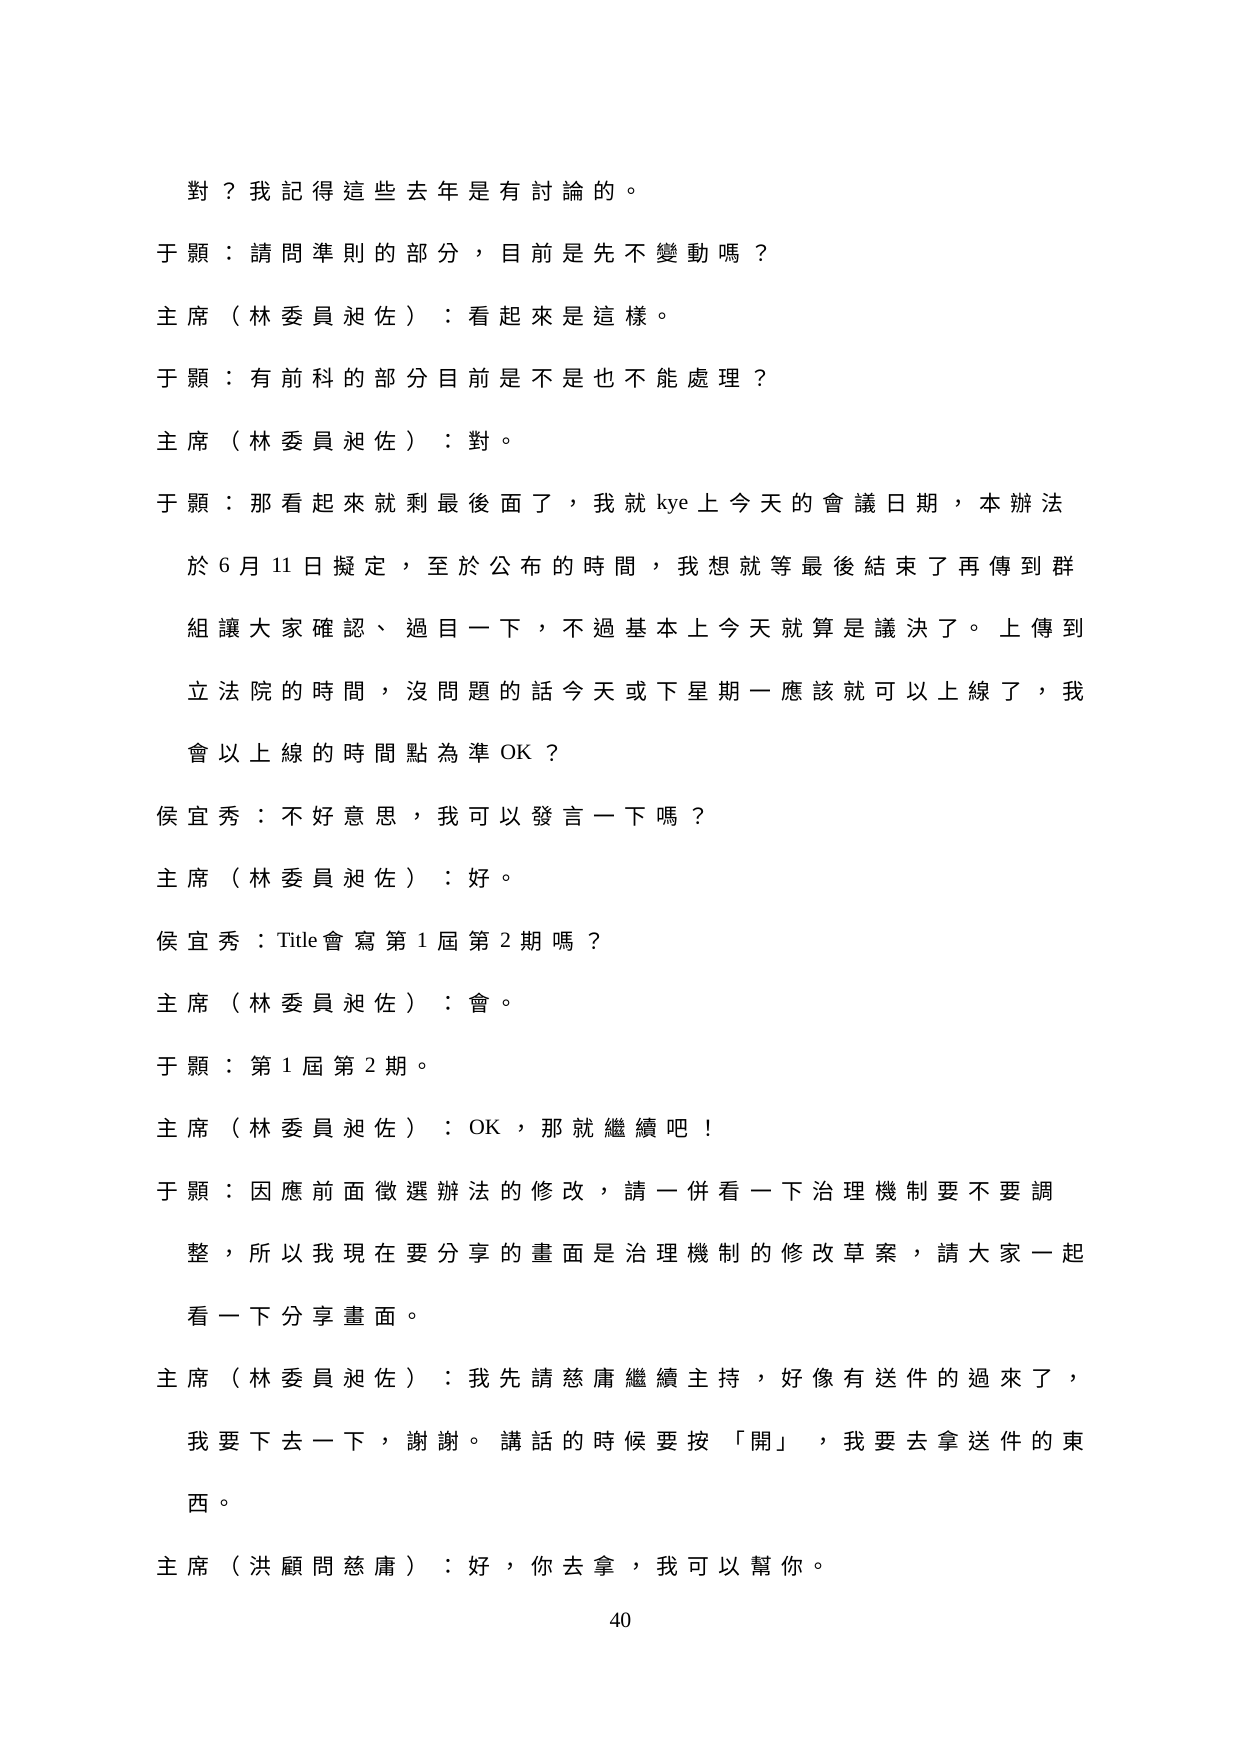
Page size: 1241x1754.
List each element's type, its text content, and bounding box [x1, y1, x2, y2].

text 于顥：有前科的部分目前是不是也不能處理？ [151, 346, 1089, 408]
text 于顥：那看起來就剩最後面了，我就kye上今天的會議日期，本辦法於6月11日擬定，至於公布的時間，我想就等最後結束了再傳到群組讓大家確認、過目一下，不過基本上今天就算是議決了。上傳到立法院的時間，沒問題的話今天或下星期一應該就可以上線了，我會以上線的時間點為準OK？ [151, 471, 1089, 783]
text 主席（林委員昶佐）：好。 [151, 846, 1089, 908]
text 于顥：請問準則的部分，目前是先不變動嗎？ [151, 221, 1089, 283]
text 主席（林委員昶佐）：會。 [151, 971, 1089, 1033]
text 侯宜秀：Title會寫第1屆第2期嗎？ [151, 908, 1089, 971]
text 主席（洪顧問慈庸）：好，你去拿，我可以幫你。 [151, 1533, 1089, 1596]
text 侯宜秀：不好意思，我可以發言一下嗎？ [151, 783, 1089, 846]
text 對？我記得這些去年是有討論的。 [151, 158, 1089, 221]
text 主席（林委員昶佐）：對。 [151, 408, 1089, 471]
text 于顥：因應前面徵選辦法的修改，請一併看一下治理機制要不要調整，所以我現在要分享的畫面是治理機制的修改草案，請大家一起看一下分享畫面。 [151, 1158, 1089, 1346]
text 主席（林委員昶佐）：看起來是這樣。 [151, 283, 1089, 346]
text 主席（林委員昶佐）：我先請慈庸繼續主持，好像有送件的過來了，我要下去一下，謝謝。講話的時候要按「開」，我要去拿送件的東西。 [151, 1346, 1089, 1533]
text 主席（林委員昶佐）：OK，那就繼續吧！ [151, 1096, 1089, 1158]
text 于顥：第1屆第2期。 [151, 1033, 1089, 1096]
